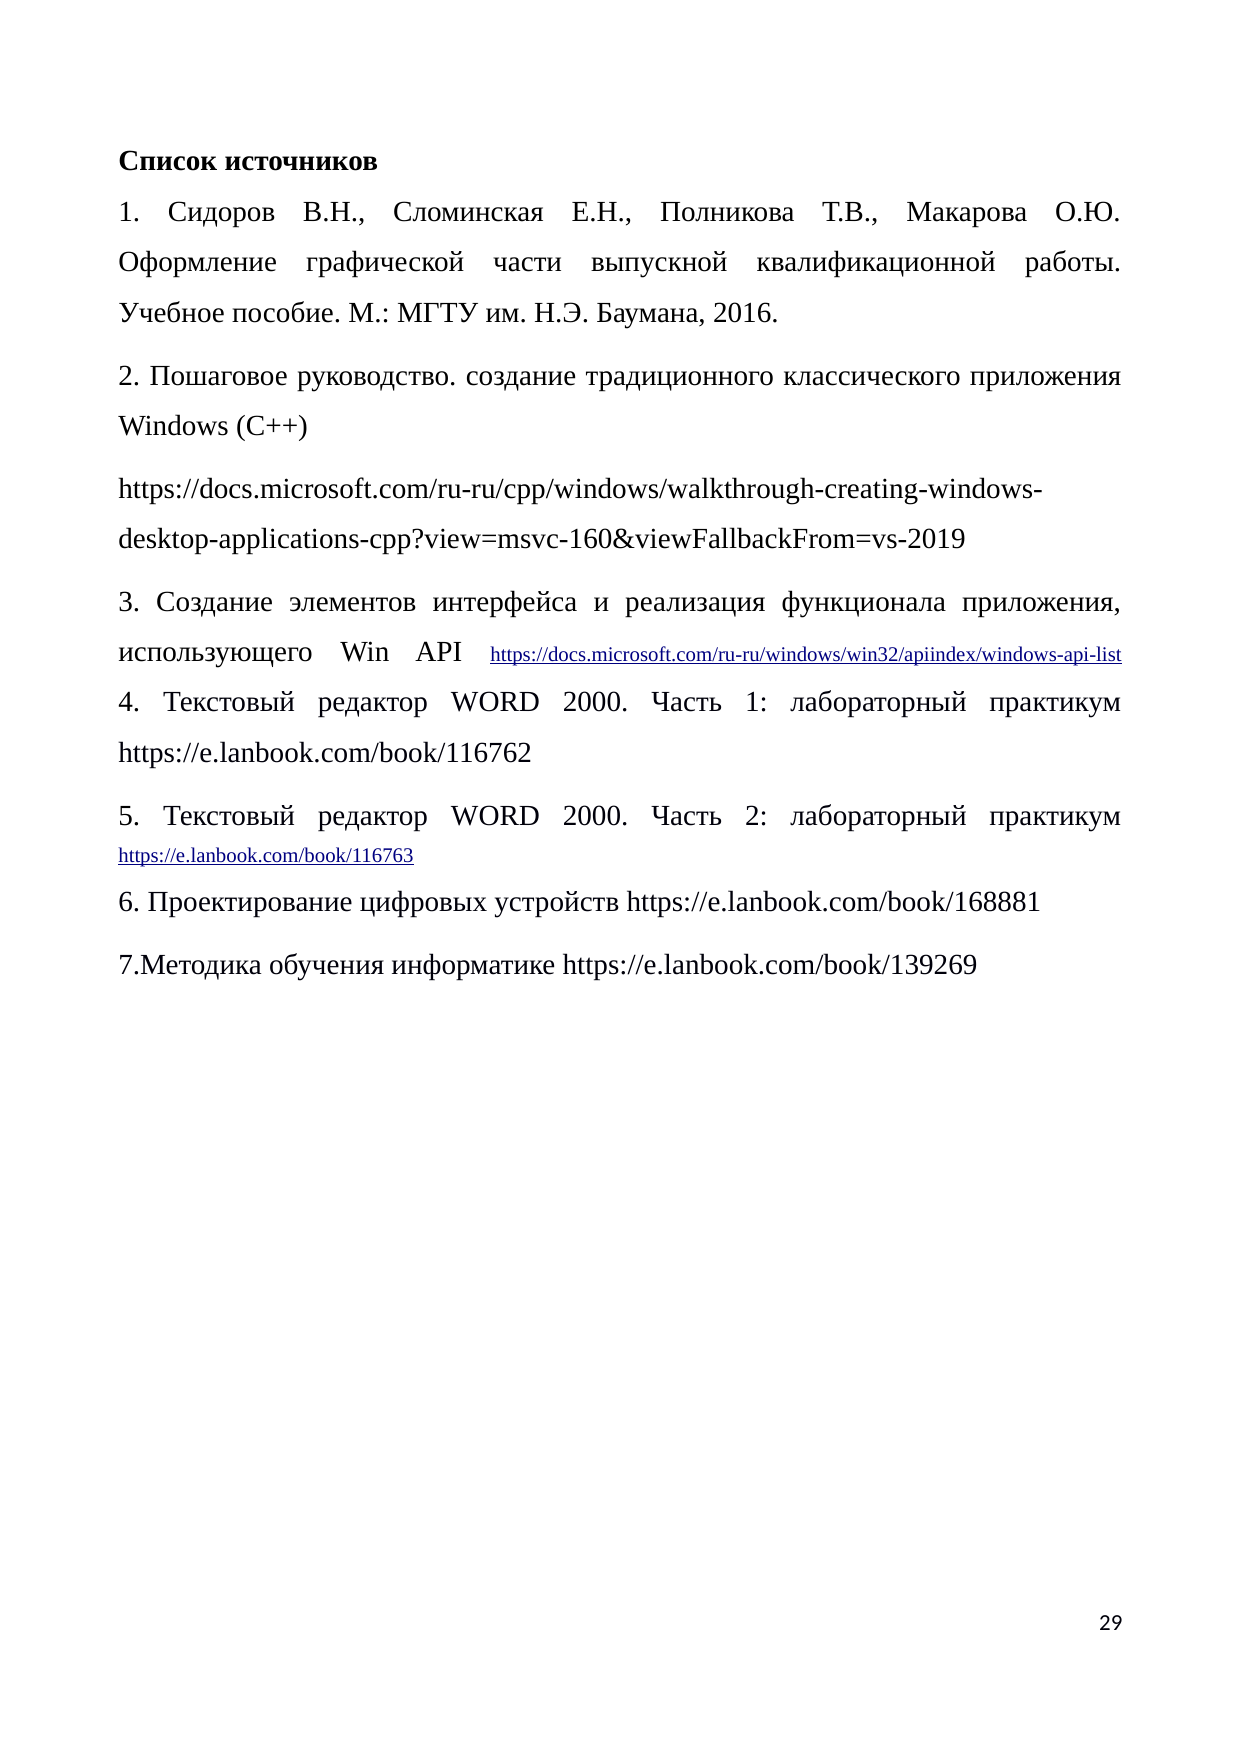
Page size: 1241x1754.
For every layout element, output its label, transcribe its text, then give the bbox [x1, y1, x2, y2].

text 2. Пошаговое руководство. создание традиционного классического приложения Windows (C++) [118, 358, 1122, 441]
text 7.Методика обучения информатике https://e.lanbook.com/book/139269 [118, 947, 1122, 980]
subtitle Список источников [118, 143, 1122, 177]
text 5. Текстовый редактор WORD 2000. Часть 2: лабораторный практикум https://e.lanbook.com/book/116763 6. Проектирование цифровых устройств https://e.lanbook.com/book/168881 [118, 798, 1122, 917]
text https://docs.microsoft.com/ru-ru/cpp/windows/walkthrough-creating-windows-desktop-applications-cpp?view=msvc-160&viewFallbackFrom=vs-2019 [118, 471, 1122, 554]
text 1. Сидоров В.Н., Сломинская Е.Н., Полникова Т.В., Макарова О.Ю. Оформление графической части выпускной квалификационной работы. Учебное пособие. М.: МГТУ им. Н.Э. Баумана, 2016. [118, 194, 1122, 328]
text 3. Создание элементов интерфейса и реализация функционала приложения, использующего Win API https://docs.microsoft.com/ru-ru/windows/win32/apiindex/windows-api-list 4. Текстовый редактор WORD 2000. Часть 1: лабораторный практикум https://e.lanbook.com/book/116762 [118, 584, 1122, 768]
